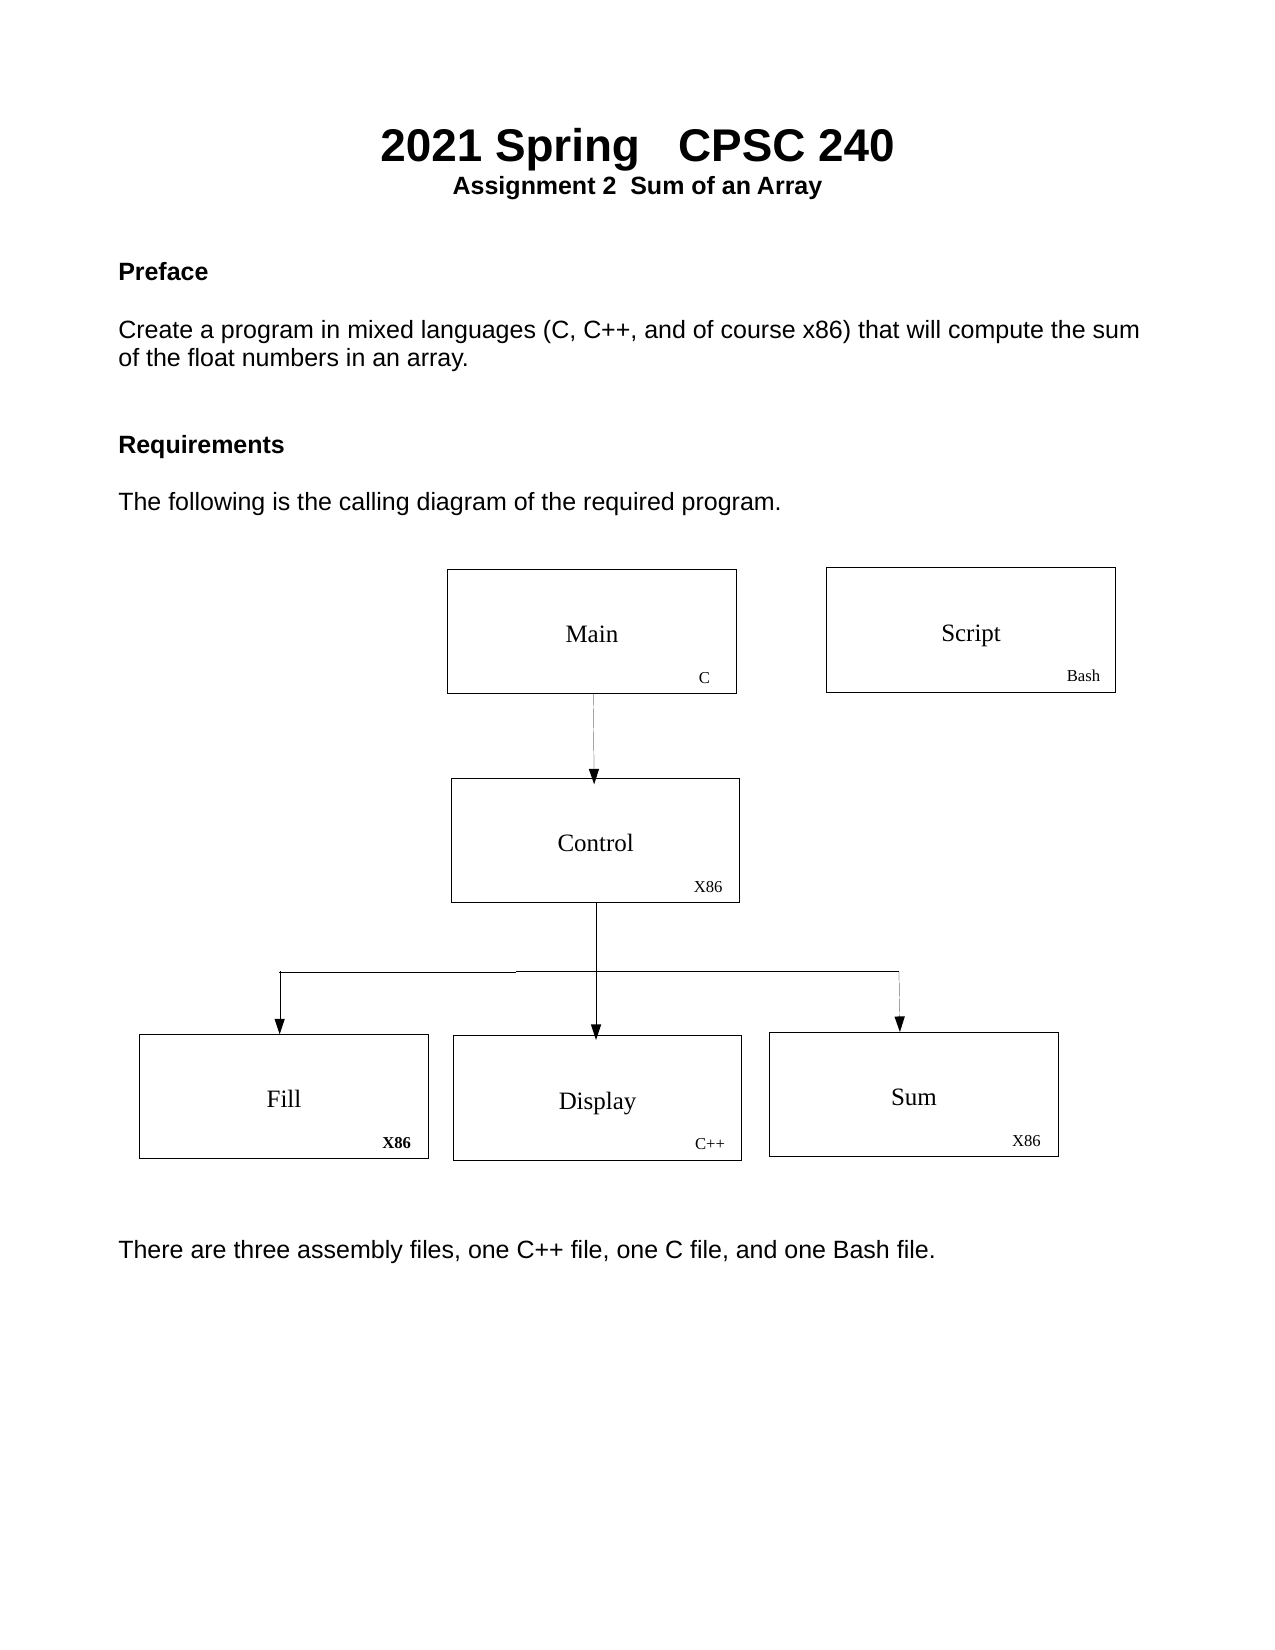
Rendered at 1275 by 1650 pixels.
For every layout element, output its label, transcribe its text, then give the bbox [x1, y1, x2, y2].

text The following is the calling diagram of the required program. [118, 487, 1157, 516]
text Create a program in mixed languages (C, C++, and of course x86) that will compute the sum of the float numbers in an array. [118, 314, 1157, 372]
text Requirements [118, 429, 1157, 458]
text Preface [118, 257, 1157, 286]
text 2021 Spring CPSC 240 [118, 118, 1157, 171]
text Assignment 2 Sum of an Array [118, 171, 1157, 199]
text There are three assembly files, one C++ file, one C file, and one Bash file. [118, 1234, 1157, 1263]
